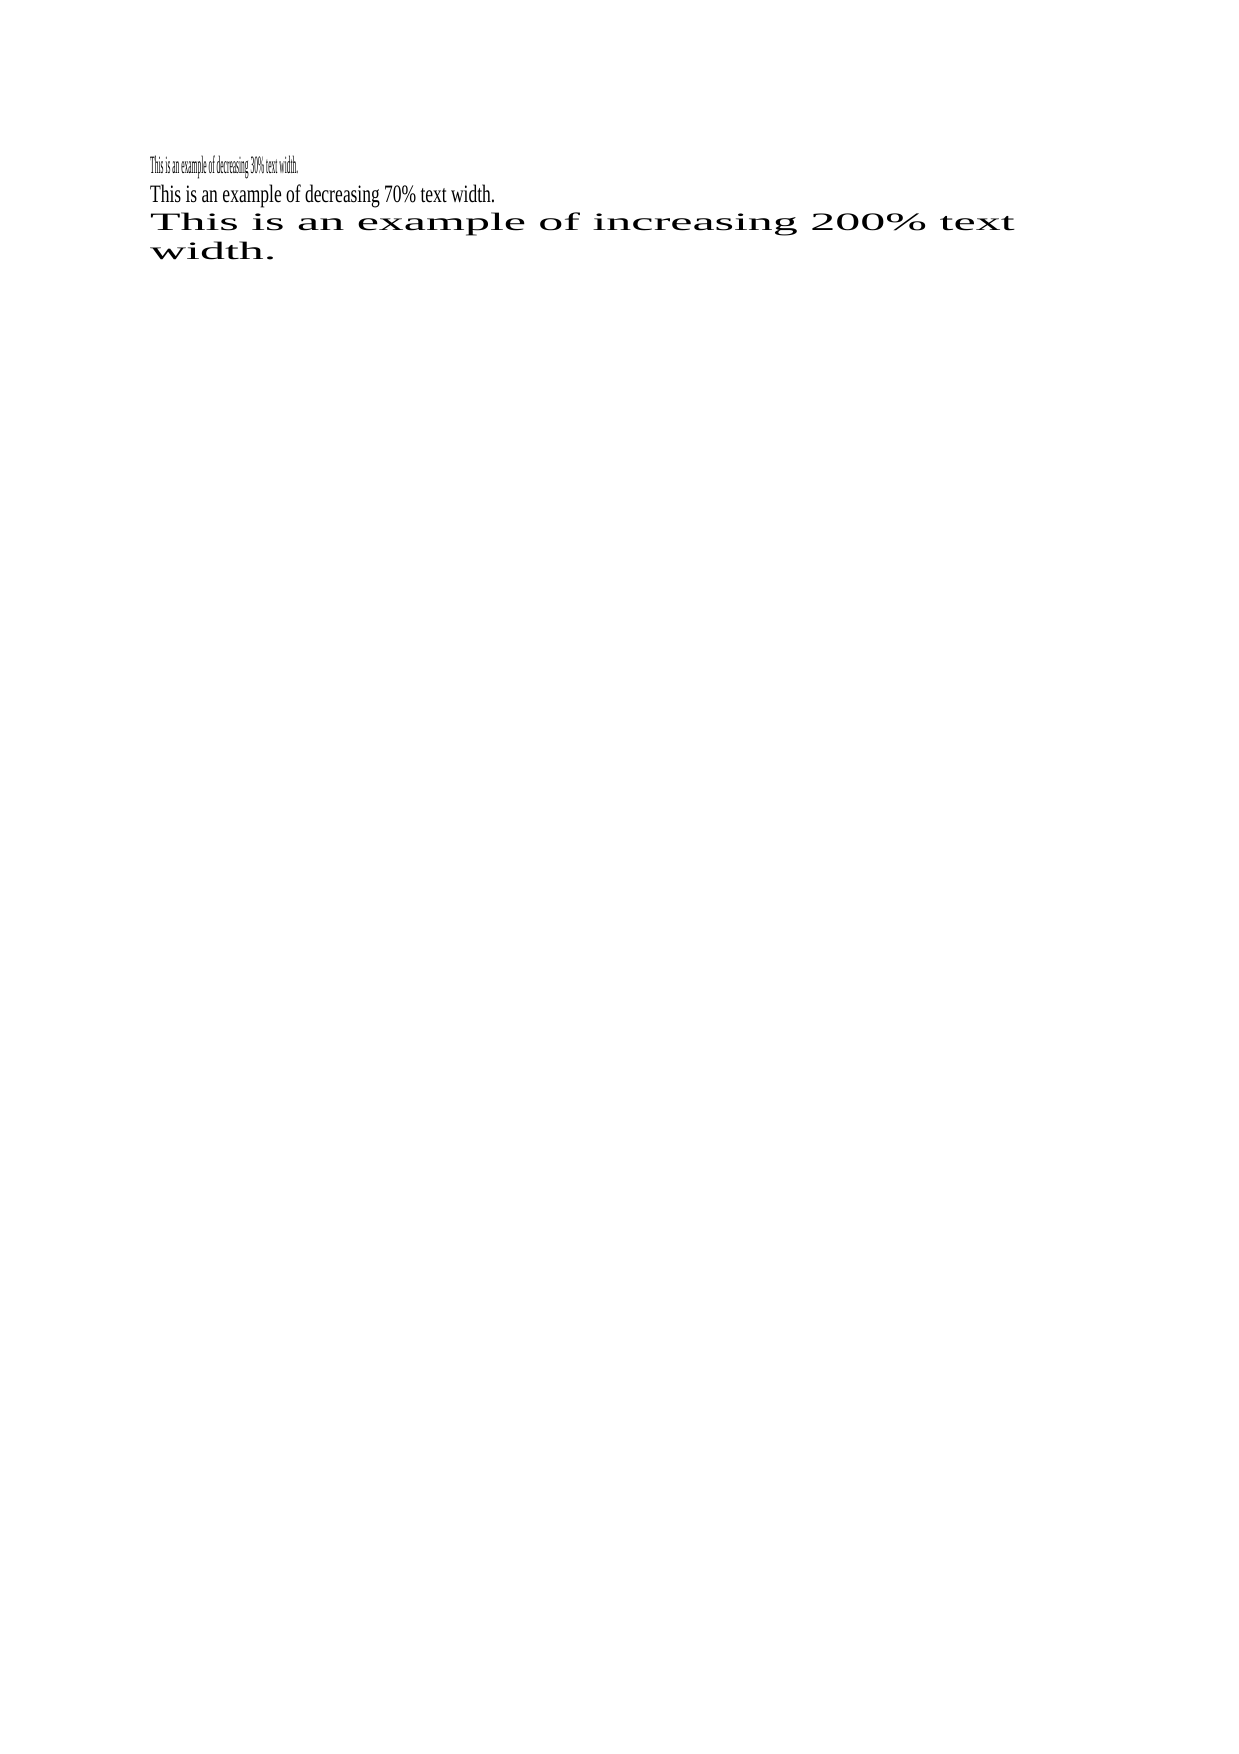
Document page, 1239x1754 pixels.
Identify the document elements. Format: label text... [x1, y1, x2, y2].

text This is an example of decreasing 30% text width. [150, 150, 1089, 179]
text This is an example of decreasing 70% text width. [150, 179, 1089, 207]
text This is an example of increasing 200% text width. [150, 207, 1089, 265]
